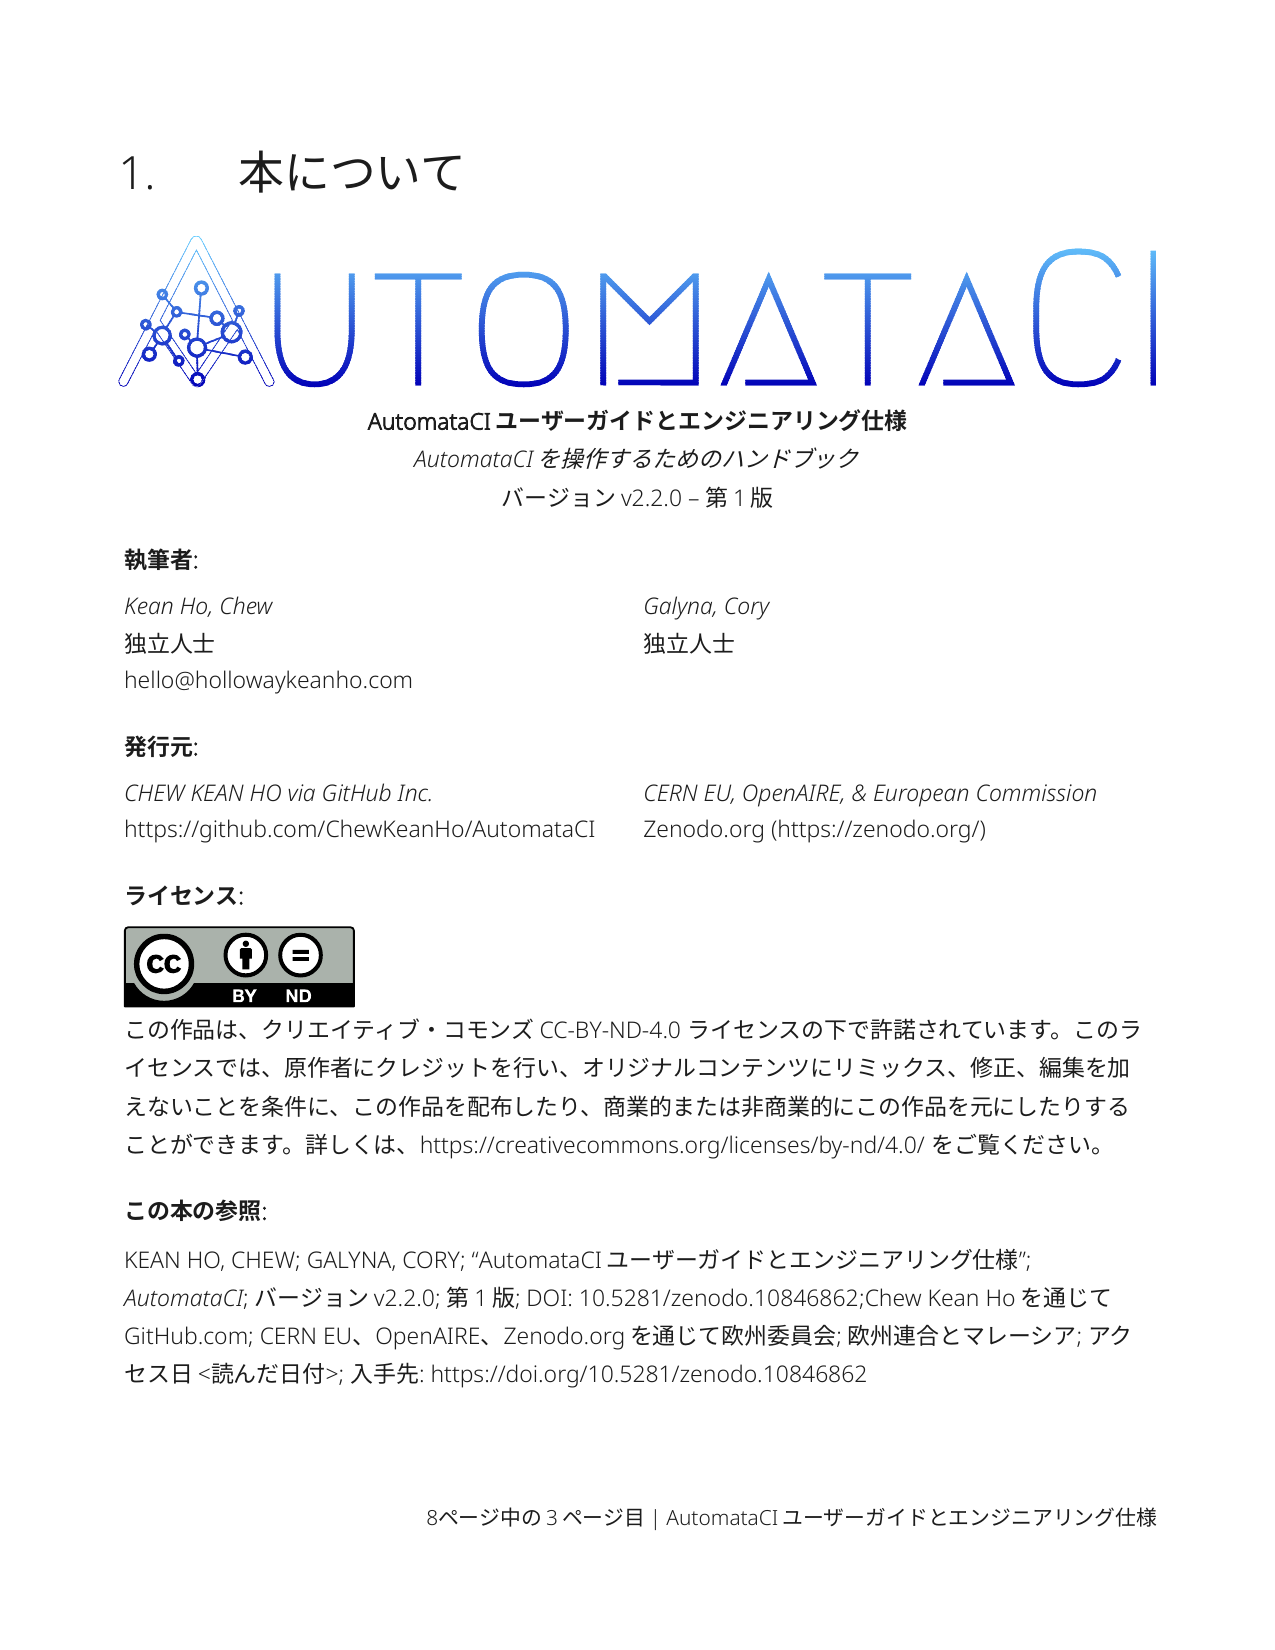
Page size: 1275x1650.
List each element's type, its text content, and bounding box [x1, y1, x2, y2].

table_header [118, 518, 1157, 536]
subtitle 本について [118, 136, 1157, 203]
table_cell Kean Ho, Chew 独立人士 hello@hollowaykeanho.com [118, 585, 637, 705]
table_cell [118, 1169, 1157, 1187]
text AutomataCIを操作するためのハンドブック [118, 441, 1157, 475]
table_cell 執筆者: [118, 536, 1157, 584]
table_cell CERN EU, OpenAIRE, & European Commission Zenodo.org (https://zenodo.org/) [638, 772, 1157, 854]
table_cell ライセンス: [118, 872, 1157, 921]
table_cell CHEW KEAN HO via GitHub Inc. https://github.com/ChewKeanHo/AutomataCI [118, 772, 637, 854]
table_cell 発行元: [118, 723, 1157, 772]
table_cell この本の参照: [118, 1187, 1157, 1236]
table_cell [118, 854, 1157, 872]
text バージョン v2.2.0 – 第1版 [118, 480, 1157, 513]
table_cell Galyna, Cory 独立人士 [638, 585, 1157, 705]
table_cell [118, 705, 1157, 723]
table_cell KEAN HO, CHEW; GALYNA, CORY; “AutomataCIユーザーガイドとエンジニアリング仕様”; AutomataCI; バージョン v2.2.0; 第1版; DOI: 10.5281/zenodo.10846862;Chew Kean Hoを通じてGitHub.com; CERN EU、OpenAIRE、Zenodo.orgを通じて欧州委員会; 欧州連合とマレーシア; アクセス日 <読んだ日付>; 入手先: https://doi.org/10.5281/zenodo.10846862 [118, 1236, 1157, 1399]
table_cell この作品は、クリエイティブ・コモンズ CC-BY-ND-4.0 ライセンスの下で許諾されています。このライセンスでは、原作者にクレジットを行い、オリジナルコンテンツにリミックス、修正、編集を加えないことを条件に、この作品を配布したり、商業的または非商業的にこの作品を元にしたりすることができます。詳しくは、https://creativecommons.org/licenses/by-nd/4.0/ をご覧ください。 [118, 921, 1157, 1169]
text AutomataCIユーザーガイドとエンジニアリング仕様 [118, 403, 1157, 436]
